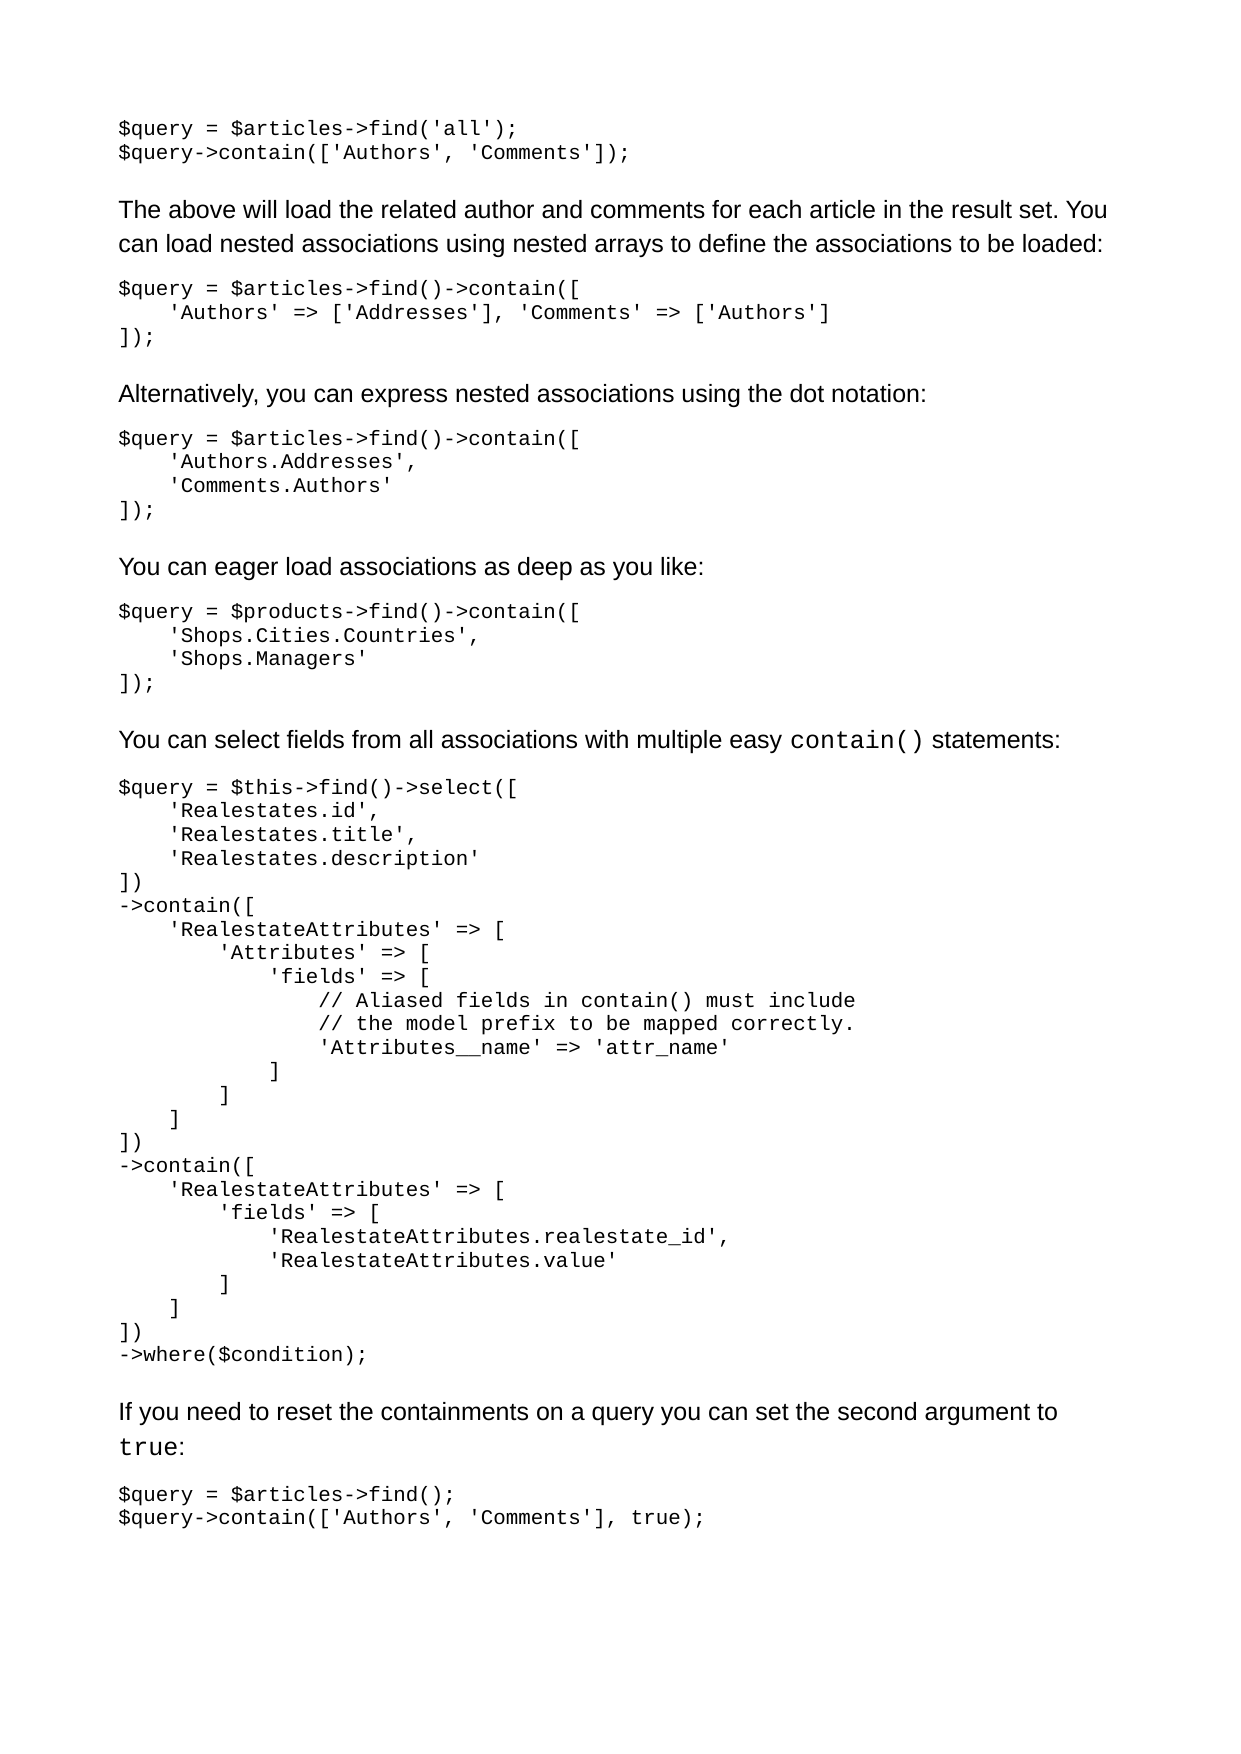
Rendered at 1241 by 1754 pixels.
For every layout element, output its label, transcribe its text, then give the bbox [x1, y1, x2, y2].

text 'Authors' => ['Addresses'], 'Comments' => ['Authors'] [118, 302, 1122, 326]
text 'RealestateAttributes.value' [118, 1250, 1122, 1273]
text ]); [118, 326, 1122, 349]
text $query = $articles->find()->contain([ [118, 428, 1122, 452]
text ]); [118, 672, 1122, 696]
text ]) [118, 1321, 1122, 1344]
text ] [118, 1061, 1122, 1084]
text 'fields' => [ [118, 1202, 1122, 1226]
text 'Shops.Cities.Countries', [118, 625, 1122, 648]
text ] [118, 1084, 1122, 1108]
text ]) [118, 1131, 1122, 1155]
text 'Attributes__name' => 'attr_name' [118, 1037, 1122, 1061]
text $query = $products->find()->contain([ [118, 601, 1122, 625]
text // Aliased fields in contain() must include [118, 989, 1122, 1013]
text ]) [118, 871, 1122, 895]
text The above will load the related author and comments for each article in the result set. You can load nested associations using nested arrays to define the associations to be loaded: [118, 195, 1122, 258]
text 'Authors.Addresses', [118, 452, 1122, 475]
text If you need to reset the containments on a query you can set the second argument to true: [118, 1397, 1122, 1463]
text ->where($condition); [118, 1344, 1122, 1368]
text You can select fields from all associations with multiple easy contain() statements: [118, 725, 1122, 756]
text 'Comments.Authors' [118, 475, 1122, 499]
text $query = $articles->find('all'); [118, 118, 1122, 142]
text $query = $articles->find(); [118, 1483, 1122, 1507]
text ->contain([ [118, 1155, 1122, 1179]
text ->contain([ [118, 895, 1122, 919]
text // the model prefix to be mapped correctly. [118, 1013, 1122, 1037]
text 'Realestates.id', [118, 800, 1122, 824]
text 'RealestateAttributes' => [ [118, 1179, 1122, 1202]
text ]); [118, 499, 1122, 522]
text 'fields' => [ [118, 966, 1122, 989]
text 'Shops.Managers' [118, 648, 1122, 672]
text $query = $articles->find()->contain([ [118, 278, 1122, 302]
text 'Realestates.title', [118, 824, 1122, 848]
text You can eager load associations as deep as you like: [118, 552, 1122, 581]
text Alternatively, you can express nested associations using the dot notation: [118, 379, 1122, 408]
text ] [118, 1273, 1122, 1297]
text 'RealestateAttributes.realestate_id', [118, 1226, 1122, 1250]
text 'RealestateAttributes' => [ [118, 919, 1122, 942]
text $query->contain(['Authors', 'Comments'], true); [118, 1507, 1122, 1531]
text $query->contain(['Authors', 'Comments']); [118, 142, 1122, 165]
text ] [118, 1108, 1122, 1131]
text $query = $this->find()->select([ [118, 777, 1122, 800]
text 'Attributes' => [ [118, 942, 1122, 966]
text ] [118, 1297, 1122, 1321]
text 'Realestates.description' [118, 848, 1122, 871]
